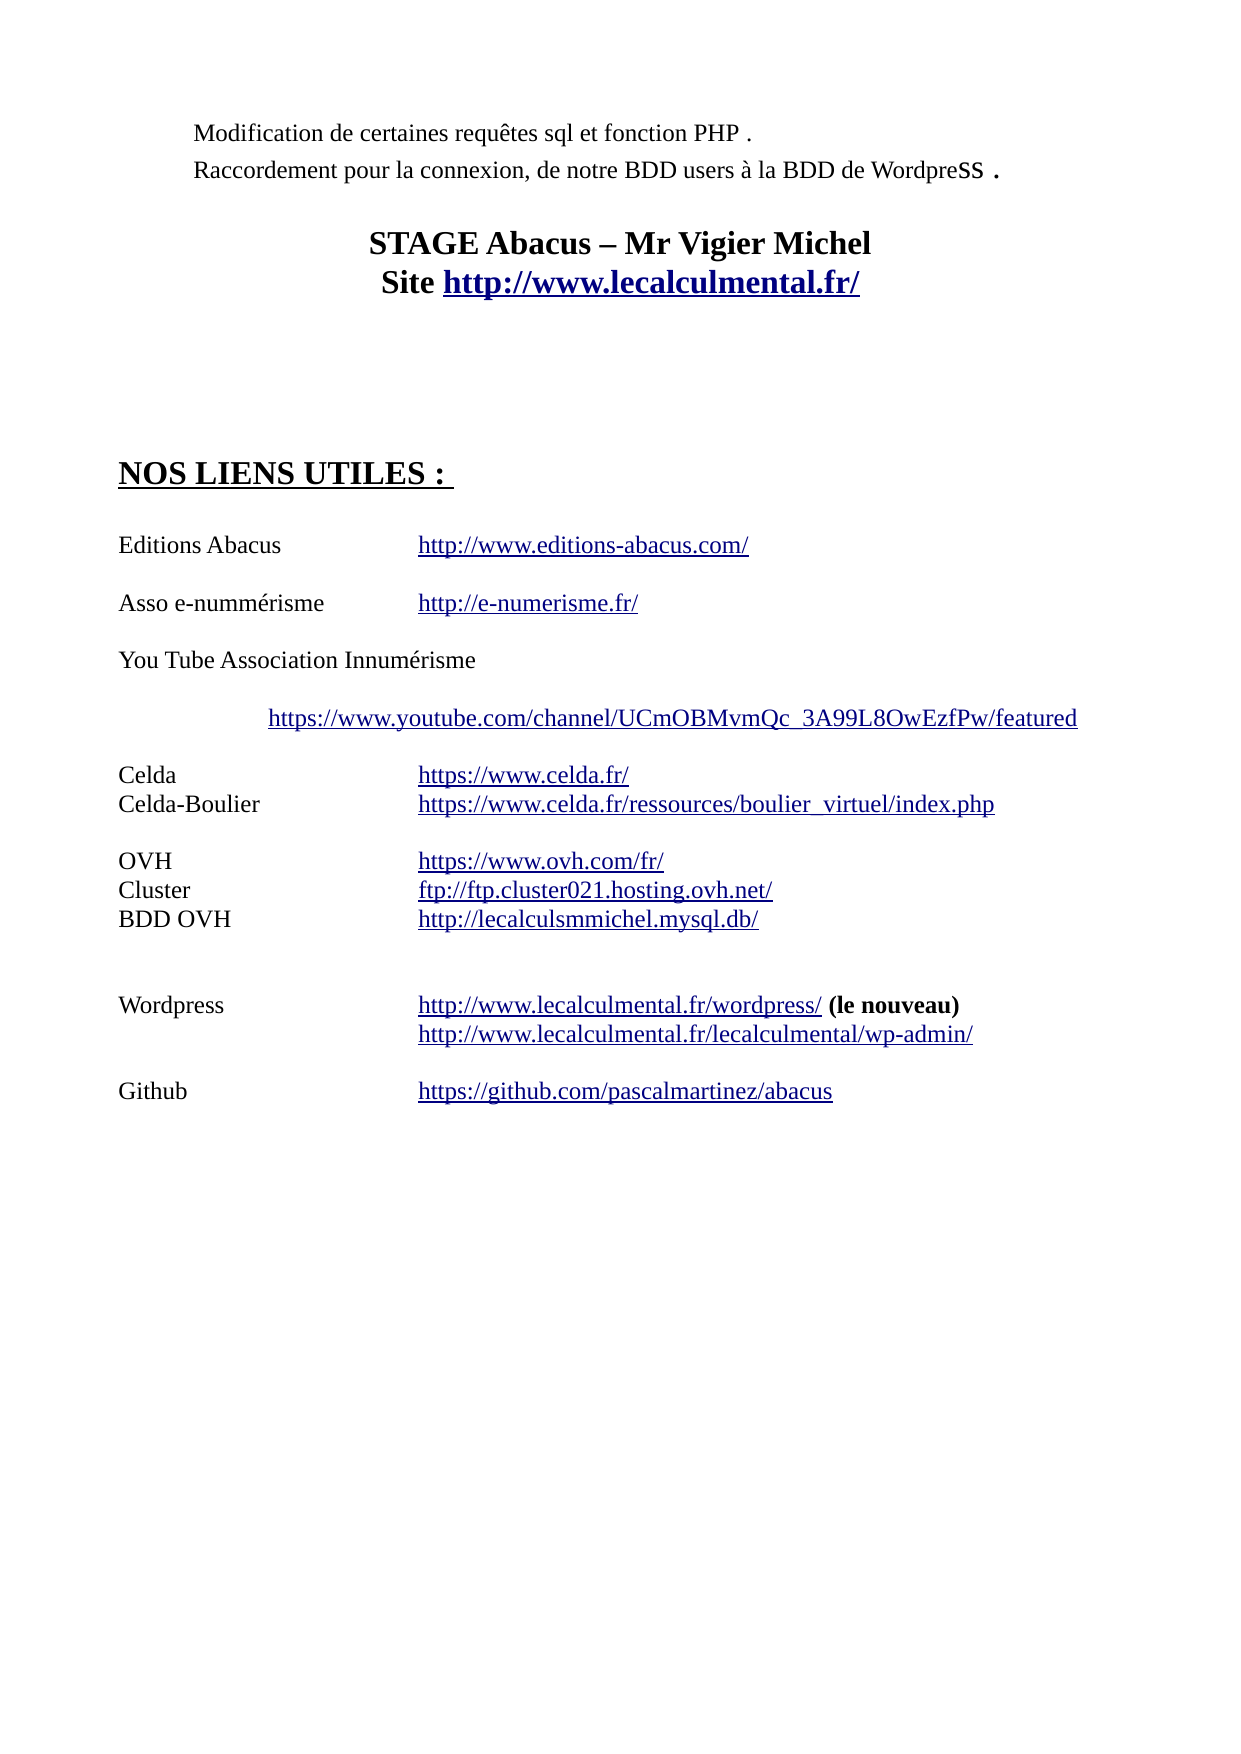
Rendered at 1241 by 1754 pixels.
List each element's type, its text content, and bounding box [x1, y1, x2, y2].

text Asso e-nummérisme http://e-numerisme.fr/ [118, 588, 1122, 616]
text You Tube Association Innumérisme [118, 645, 1122, 674]
text Site http://www.lecalculmental.fr/ [118, 262, 1122, 300]
text Github https://github.com/pascalmartinez/abacus [118, 1076, 1122, 1105]
text https://www.youtube.com/channel/UCmOBMvmQc_3A99L8OwEzfPw/featured [118, 703, 1122, 731]
text http://www.lecalculmental.fr/lecalculmental/wp-admin/ [118, 1019, 1122, 1048]
text Celda-Boulier https://www.celda.fr/ressources/boulier_virtuel/index.php [118, 789, 1122, 818]
text Cluster ftp://ftp.cluster021.hosting.ovh.net/ [118, 875, 1122, 904]
text Celda https://www.celda.fr/ [118, 760, 1122, 789]
text BDD OVH http://lecalculsmmichel.mysql.db/ [118, 904, 1122, 933]
text NOS LIENS UTILES : [118, 453, 1122, 492]
text Raccordement pour la connexion, de notre BDD users à la BDD de Wordpress . [118, 147, 1122, 185]
text Wordpress http://www.lecalculmental.fr/wordpress/ (le nouveau) [118, 990, 1122, 1019]
text OVH https://www.ovh.com/fr/ [118, 846, 1122, 875]
text STAGE Abacus – Mr Vigier Michel [118, 223, 1122, 262]
text Editions Abacus http://www.editions-abacus.com/ [118, 530, 1122, 559]
text Modification de certaines requêtes sql et fonction PHP . [118, 118, 1122, 147]
